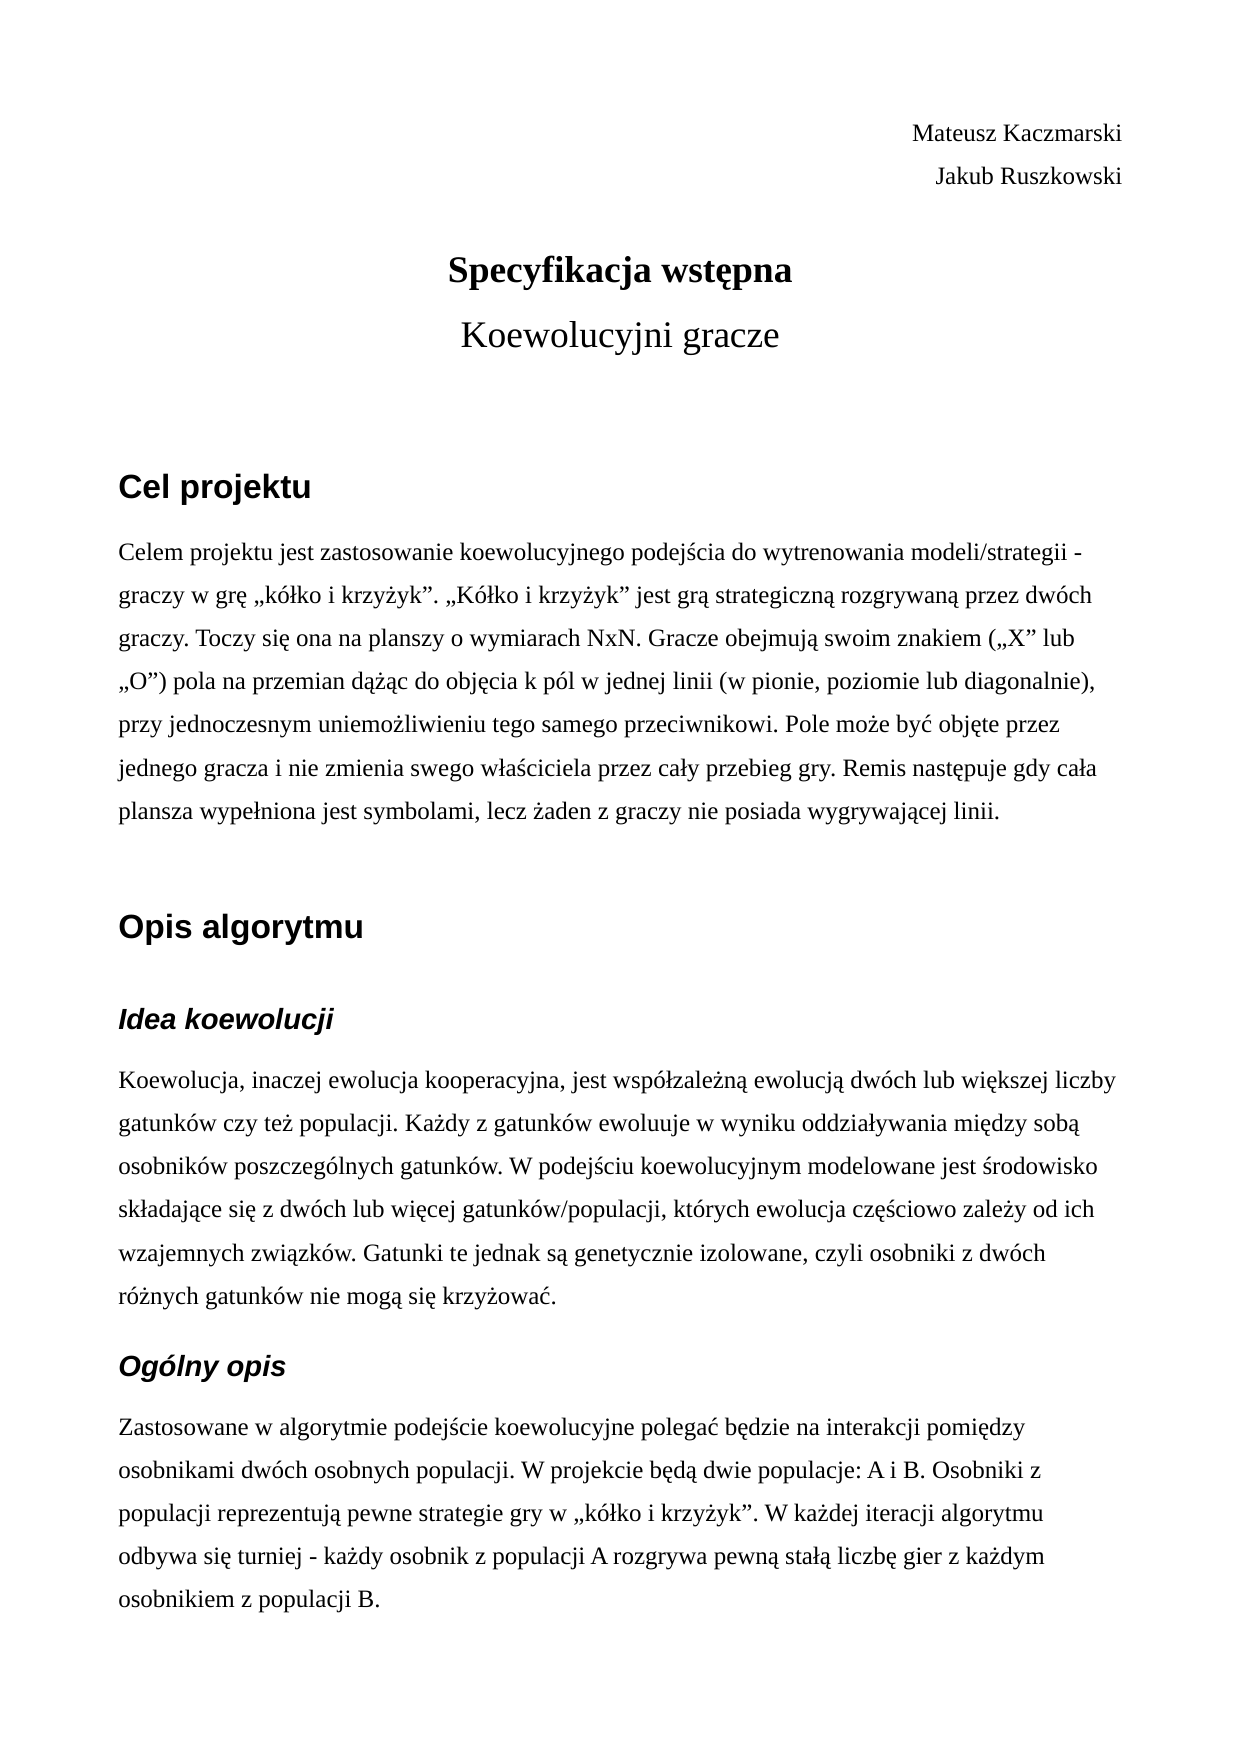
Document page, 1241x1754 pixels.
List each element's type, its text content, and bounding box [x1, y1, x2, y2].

subtitle Opis algorytmu [118, 907, 1122, 946]
text Koewolucja, inaczej ewolucja kooperacyjna, jest współzależną ewolucją dwóch lub większej liczby gatunków czy też populacji. Każdy z gatunków ewoluuje w wyniku oddziaływania między sobą osobników poszczególnych gatunków. W podejściu koewolucyjnym modelowane jest środowisko składające się z dwóch lub więcej gatunków/populacji, których ewolucja częściowo zależy od ich wzajemnych związków. Gatunki te jednak są genetycznie izolowane, czyli osobniki z dwóch różnych gatunków nie mogą się krzyżować. [118, 1065, 1122, 1309]
text Celem projektu jest zastosowanie koewolucyjnego podejścia do wytrenowania modeli/strategii - graczy w grę „kółko i krzyżyk”. „Kółko i krzyżyk” jest grą strategiczną rozgrywaną przez dwóch graczy. Toczy się ona na planszy o wymiarach NxN. Gracze obejmują swoim znakiem („X” lub „O”) pola na przemian dążąc do objęcia k pól w jednej linii (w pionie, poziomie lub diagonalnie), przy jednoczesnym uniemożliwieniu tego samego przeciwnikowi. Pole może być objęte przez jednego gracza i nie zmienia swego właściciela przez cały przebieg gry. Remis następuje gdy cała plansza wypełniona jest symbolami, lecz żaden z graczy nie posiada wygrywającej linii. [118, 537, 1122, 824]
subtitle Idea koewolucji [118, 1002, 1122, 1036]
text Zastosowane w algorytmie podejście koewolucyjne polegać będzie na interakcji pomiędzy osobnikami dwóch osobnych populacji. W projekcie będą dwie populacje: A i B. Osobniki z populacji reprezentują pewne strategie gry w „kółko i krzyżyk”. W każdej iteracji algorytmu odbywa się turniej - każdy osobnik z populacji A rozgrywa pewną stałą liczbę gier z każdym osobnikiem z populacji B. [118, 1412, 1122, 1613]
text Specyfikacja wstępna [118, 247, 1122, 291]
text Mateusz Kaczmarski [118, 118, 1122, 147]
subtitle Ogólny opis [118, 1349, 1122, 1382]
text Jakub Ruszkowski [118, 161, 1122, 190]
text Koewolucyjni gracze [118, 312, 1122, 355]
subtitle Cel projektu [118, 467, 1122, 505]
